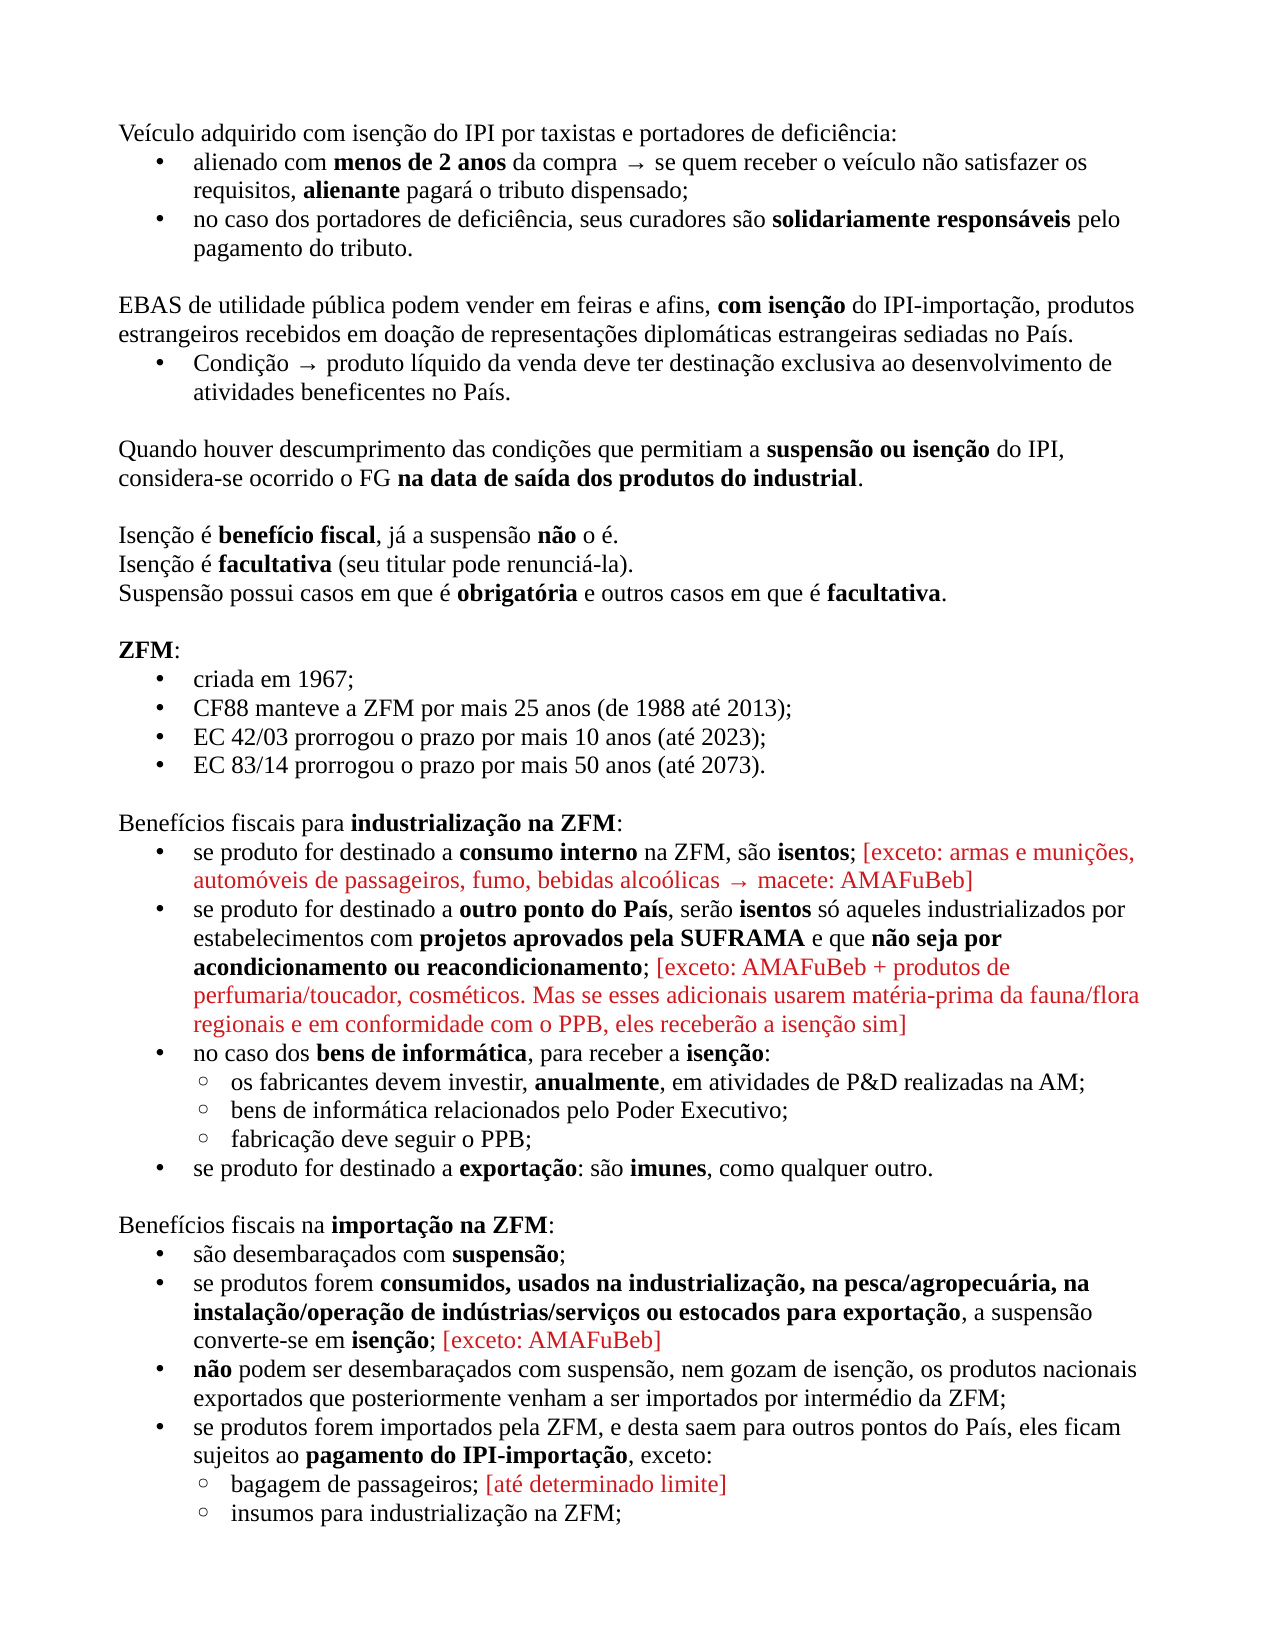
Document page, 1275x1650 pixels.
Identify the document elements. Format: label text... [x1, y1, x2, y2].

list se produtos forem importados pela ZFM, e desta saem para outros pontos do País, eles ficam sujeitos ao pagamento do IPI-importação, exceto: [156, 1412, 1157, 1469]
list são desembaraçados com suspensão; [156, 1239, 1157, 1268]
text Quando houver descumprimento das condições que permitiam a suspensão ou isenção do IPI, considera-se ocorrido o FG na data de saída dos produtos do industrial. [118, 434, 1157, 492]
text Benefícios fiscais para industrialização na ZFM: [118, 808, 1157, 837]
text Suspensão possui casos em que é obrigatória e outros casos em que é facultativa. [118, 578, 1157, 607]
list se produto for destinado a consumo interno na ZFM, são isentos; [exceto: armas e munições, automóveis de passageiros, fumo, bebidas alcoólicas → macete: AMAFuBeb] [156, 837, 1157, 894]
text Isenção é facultativa (seu titular pode renunciá-la). [118, 549, 1157, 578]
list bens de informática relacionados pelo Poder Executivo; [193, 1096, 1157, 1124]
list no caso dos bens de informática, para receber a isenção: [156, 1038, 1157, 1067]
text ZFM: [118, 636, 1157, 664]
list criada em 1967; [156, 664, 1157, 693]
list Condição → produto líquido da venda deve ter destinação exclusiva ao desenvolvimento de atividades beneficentes no País. [156, 348, 1157, 406]
list se produto for destinado a outro ponto do País, serão isentos só aqueles industrializados por estabelecimentos com projetos aprovados pela SUFRAMA e que não seja por acondicionamento ou reacondicionamento; [exceto: AMAFuBeb + produtos de perfumaria/toucador, cosméticos. Mas se esses adicionais usarem matéria-prima da fauna/flora regionais e em conformidade com o PPB, eles receberão a isenção sim] [156, 894, 1157, 1038]
list EC 83/14 prorrogou o prazo por mais 50 anos (até 2073). [156, 751, 1157, 779]
list não podem ser desembaraçados com suspensão, nem gozam de isenção, os produtos nacionais exportados que posteriormente venham a ser importados por intermédio da ZFM; [156, 1354, 1157, 1412]
list fabricação deve seguir o PPB; [193, 1124, 1157, 1153]
list alienado com menos de 2 anos da compra → se quem receber o veículo não satisfazer os requisitos, alienante pagará o tributo dispensado; [156, 147, 1157, 204]
text EBAS de utilidade pública podem vender em feiras e afins, com isenção do IPI-importação, produtos estrangeiros recebidos em doação de representações diplomáticas estrangeiras sediadas no País. [118, 291, 1157, 348]
text Isenção é benefício fiscal, já a suspensão não o é. [118, 521, 1157, 549]
text Benefícios fiscais na importação na ZFM: [118, 1211, 1157, 1239]
list CF88 manteve a ZFM por mais 25 anos (de 1988 até 2013); [156, 693, 1157, 722]
list se produtos forem consumidos, usados na industrialização, na pesca/agropecuária, na instalação/operação de indústrias/serviços ou estocados para exportação, a suspensão converte-se em isenção; [exceto: AMAFuBeb] [156, 1268, 1157, 1354]
list os fabricantes devem investir, anualmente, em atividades de P&D realizadas na AM; [193, 1067, 1157, 1096]
text Veículo adquirido com isenção do IPI por taxistas e portadores de deficiência: [118, 118, 1157, 147]
list bagagem de passageiros; [até determinado limite] [193, 1469, 1157, 1498]
list insumos para industrialização na ZFM; [193, 1498, 1157, 1527]
list EC 42/03 prorrogou o prazo por mais 10 anos (até 2023); [156, 722, 1157, 751]
list se produto for destinado a exportação: são imunes, como qualquer outro. [156, 1153, 1157, 1182]
list no caso dos portadores de deficiência, seus curadores são solidariamente responsáveis pelo pagamento do tributo. [156, 204, 1157, 262]
